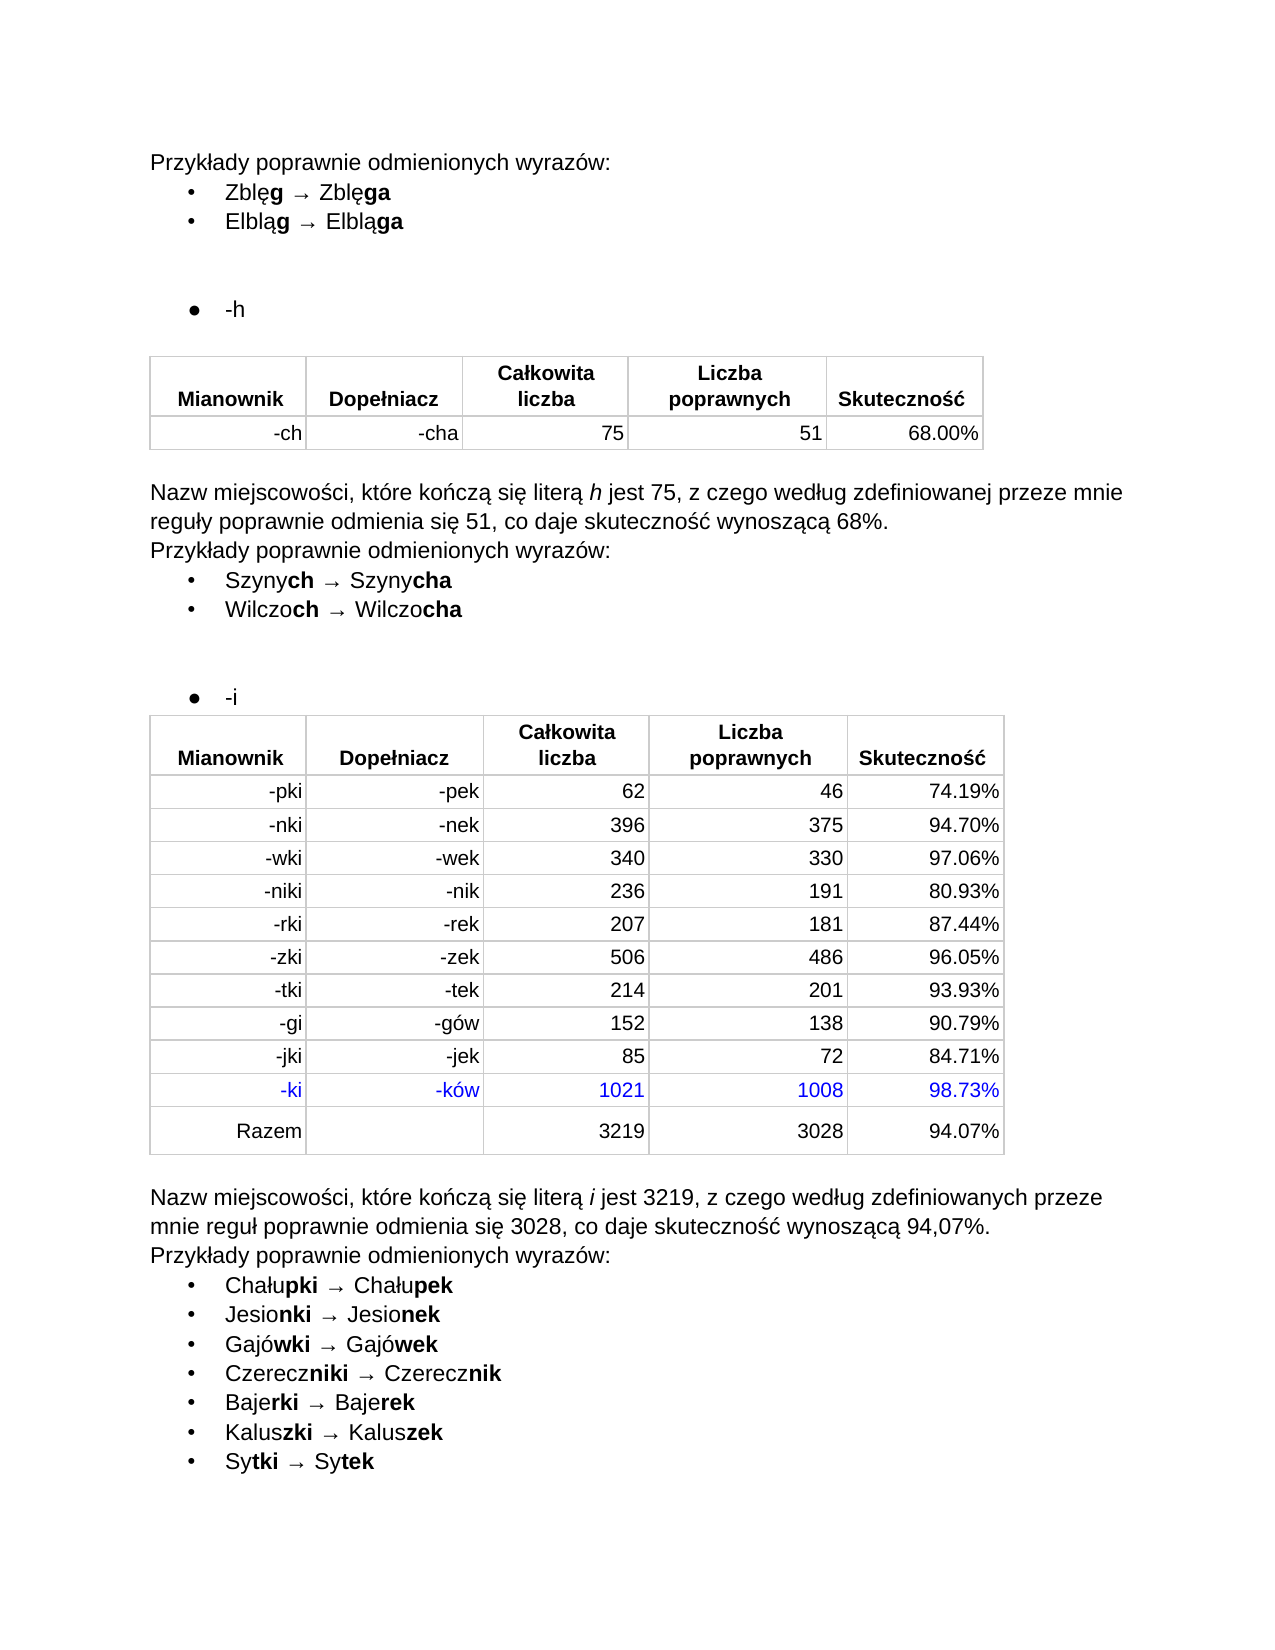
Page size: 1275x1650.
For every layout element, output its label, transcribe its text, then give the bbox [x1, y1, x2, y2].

list Chałupki → Chałupek [187, 1273, 1125, 1298]
table_cell 330 [650, 842, 847, 874]
table_cell 87.44% [848, 908, 1003, 940]
table_cell -ki [151, 1074, 305, 1106]
table_cell 236 [484, 875, 648, 907]
table_cell 74.19% [848, 776, 1003, 807]
list Wilczoch → Wilczocha [187, 597, 1125, 623]
table_cell -nki [151, 809, 305, 841]
table_cell 75 [463, 417, 627, 448]
table_cell -jki [151, 1041, 305, 1072]
table_cell 3219 [484, 1107, 648, 1153]
table_cell 207 [484, 908, 648, 940]
table_cell -ków [307, 1074, 483, 1106]
table_cell 506 [484, 942, 648, 973]
table_cell -gów [307, 1008, 483, 1039]
list Elbląg → Elbląga [187, 209, 1125, 234]
table_cell 96.05% [848, 942, 1003, 973]
table_cell -wki [151, 842, 305, 874]
table_cell 1021 [484, 1074, 648, 1106]
table_cell -tek [307, 975, 483, 1006]
table_cell 84.71% [848, 1041, 1003, 1072]
table_cell 396 [484, 809, 648, 841]
table_cell -rek [307, 908, 483, 940]
text Przykłady poprawnie odmienionych wyrazów: [150, 538, 1125, 564]
table_header Skuteczność [827, 357, 982, 415]
text Przykłady poprawnie odmienionych wyrazów: [150, 150, 1125, 176]
table_cell -gi [151, 1008, 305, 1039]
table_header Mianownik [151, 357, 305, 415]
table_cell 375 [650, 809, 847, 841]
table_cell -pki [151, 776, 305, 807]
list Gajówki → Gajówek [187, 1331, 1125, 1357]
list Szynych → Szynycha [187, 568, 1125, 593]
table_cell 80.93% [848, 875, 1003, 907]
table_cell 51 [629, 417, 826, 448]
table_header Całkowita liczba [484, 716, 648, 774]
table_cell 3028 [650, 1107, 847, 1153]
table_cell -niki [151, 875, 305, 907]
table_cell -ch [151, 417, 305, 448]
table_cell 94.70% [848, 809, 1003, 841]
table_cell 93.93% [848, 975, 1003, 1006]
table_cell 214 [484, 975, 648, 1006]
table_header Liczba poprawnych [650, 716, 847, 774]
table_cell -rki [151, 908, 305, 940]
list Kaluszki → Kaluszek [187, 1419, 1125, 1445]
table_header Mianownik [151, 716, 305, 774]
text Przykłady poprawnie odmienionych wyrazów: [150, 1243, 1125, 1269]
list Zblęg → Zblęga [187, 179, 1125, 205]
table_cell 340 [484, 842, 648, 874]
table_cell Razem [151, 1107, 305, 1153]
table_cell -jek [307, 1041, 483, 1072]
table_cell -nik [307, 875, 483, 907]
table_cell 201 [650, 975, 847, 1006]
table_cell 90.79% [848, 1008, 1003, 1039]
table_cell 486 [650, 942, 847, 973]
table_cell 152 [484, 1008, 648, 1039]
table_cell -zek [307, 942, 483, 973]
table_cell 72 [650, 1041, 847, 1072]
table_cell 62 [484, 776, 648, 807]
list Czereczniki → Czerecznik [187, 1361, 1125, 1386]
table_cell -cha [307, 417, 462, 448]
text Nazw miejscowości, które kończą się literą i jest 3219, z czego według zdefiniowanych przeze mnie reguł poprawnie odmienia się 3028, co daje skuteczność wynoszącą 94,07%. [150, 1184, 1125, 1239]
table_header Dopełniacz [307, 716, 483, 774]
table_cell -tki [151, 975, 305, 1006]
table_cell [307, 1107, 483, 1153]
table_cell 181 [650, 908, 847, 940]
table_cell 98.73% [848, 1074, 1003, 1106]
list Sytki → Sytek [187, 1449, 1125, 1474]
list -h [187, 297, 1125, 322]
table_cell 46 [650, 776, 847, 807]
table_header Skuteczność [848, 716, 1003, 774]
table_cell 1008 [650, 1074, 847, 1106]
list -i [187, 685, 1125, 711]
list Jesionki → Jesionek [187, 1302, 1125, 1328]
table_cell 85 [484, 1041, 648, 1072]
text Nazw miejscowości, które kończą się literą h jest 75, z czego według zdefiniowanej przeze mnie reguły poprawnie odmienia się 51, co daje skuteczność wynoszącą 68%. [150, 479, 1125, 534]
table_cell 68.00% [827, 417, 982, 448]
table_header Dopełniacz [307, 357, 462, 415]
table_cell -wek [307, 842, 483, 874]
table_cell -nek [307, 809, 483, 841]
table_header Liczba poprawnych [629, 357, 826, 415]
table_cell 138 [650, 1008, 847, 1039]
table_cell 94.07% [848, 1107, 1003, 1153]
table_header Całkowita liczba [463, 357, 627, 415]
table_cell -zki [151, 942, 305, 973]
list Bajerki → Bajerek [187, 1390, 1125, 1416]
table_cell 191 [650, 875, 847, 907]
table_cell 97.06% [848, 842, 1003, 874]
table_cell -pek [307, 776, 483, 807]
